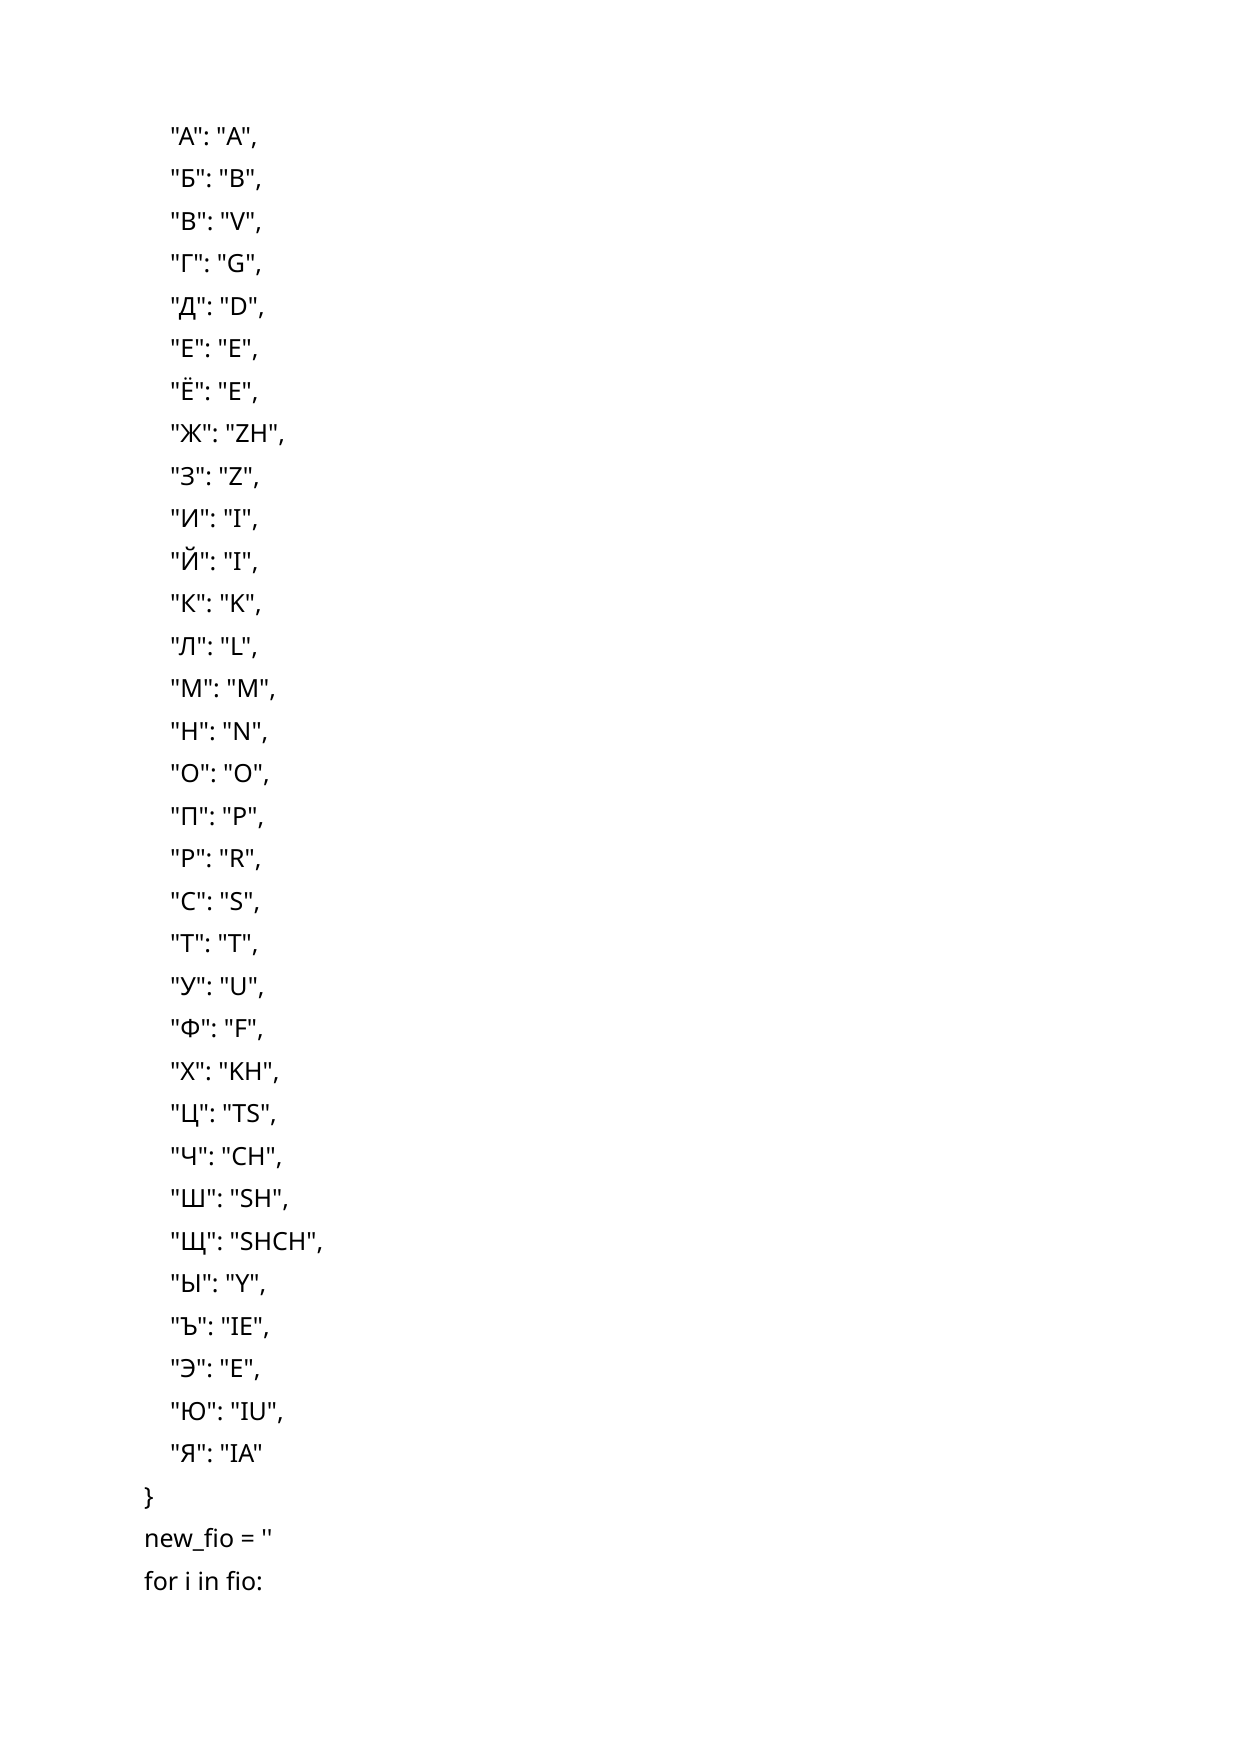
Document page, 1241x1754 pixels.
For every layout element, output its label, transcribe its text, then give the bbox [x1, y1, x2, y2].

text "Е": "E", [118, 331, 1122, 365]
text "П": "P", [118, 798, 1122, 832]
text "З": "Z", [118, 458, 1122, 492]
text "С": "S", [118, 883, 1122, 917]
text "Ю": "IU", [118, 1393, 1122, 1427]
text "Т": "T", [118, 926, 1122, 960]
text "М": "M", [118, 671, 1122, 705]
text "Ч": "CH", [118, 1138, 1122, 1172]
text "Я": "IA" [118, 1436, 1122, 1470]
text "У": "U", [118, 968, 1122, 1002]
text "Г": "G", [118, 246, 1122, 280]
text "Л": "L", [118, 628, 1122, 662]
text "Н": "N", [118, 713, 1122, 747]
text "Д": "D", [118, 288, 1122, 322]
text "О": "O", [118, 756, 1122, 790]
text "Й": "I", [118, 543, 1122, 577]
text "И": "I", [118, 501, 1122, 535]
text "Ц": "TS", [118, 1096, 1122, 1130]
text "Ё": "E", [118, 373, 1122, 407]
text "К": "K", [118, 586, 1122, 620]
text "Ш": "SH", [118, 1181, 1122, 1215]
text "Р": "R", [118, 841, 1122, 875]
text "Х": "KH", [118, 1053, 1122, 1087]
text "Э": "E", [118, 1351, 1122, 1385]
text } [118, 1478, 1122, 1512]
text "Ж": "ZH", [118, 416, 1122, 450]
text "А": "A", [118, 118, 1122, 152]
text "Щ": "SHCH", [118, 1223, 1122, 1257]
text new_fio = '' [118, 1521, 1122, 1555]
text "Ы": "Y", [118, 1266, 1122, 1300]
text "Ъ": "IE", [118, 1308, 1122, 1342]
text "Б": "B", [118, 161, 1122, 195]
text "Ф": "F", [118, 1011, 1122, 1045]
text "В": "V", [118, 203, 1122, 237]
text for i in fio: [118, 1563, 1122, 1597]
